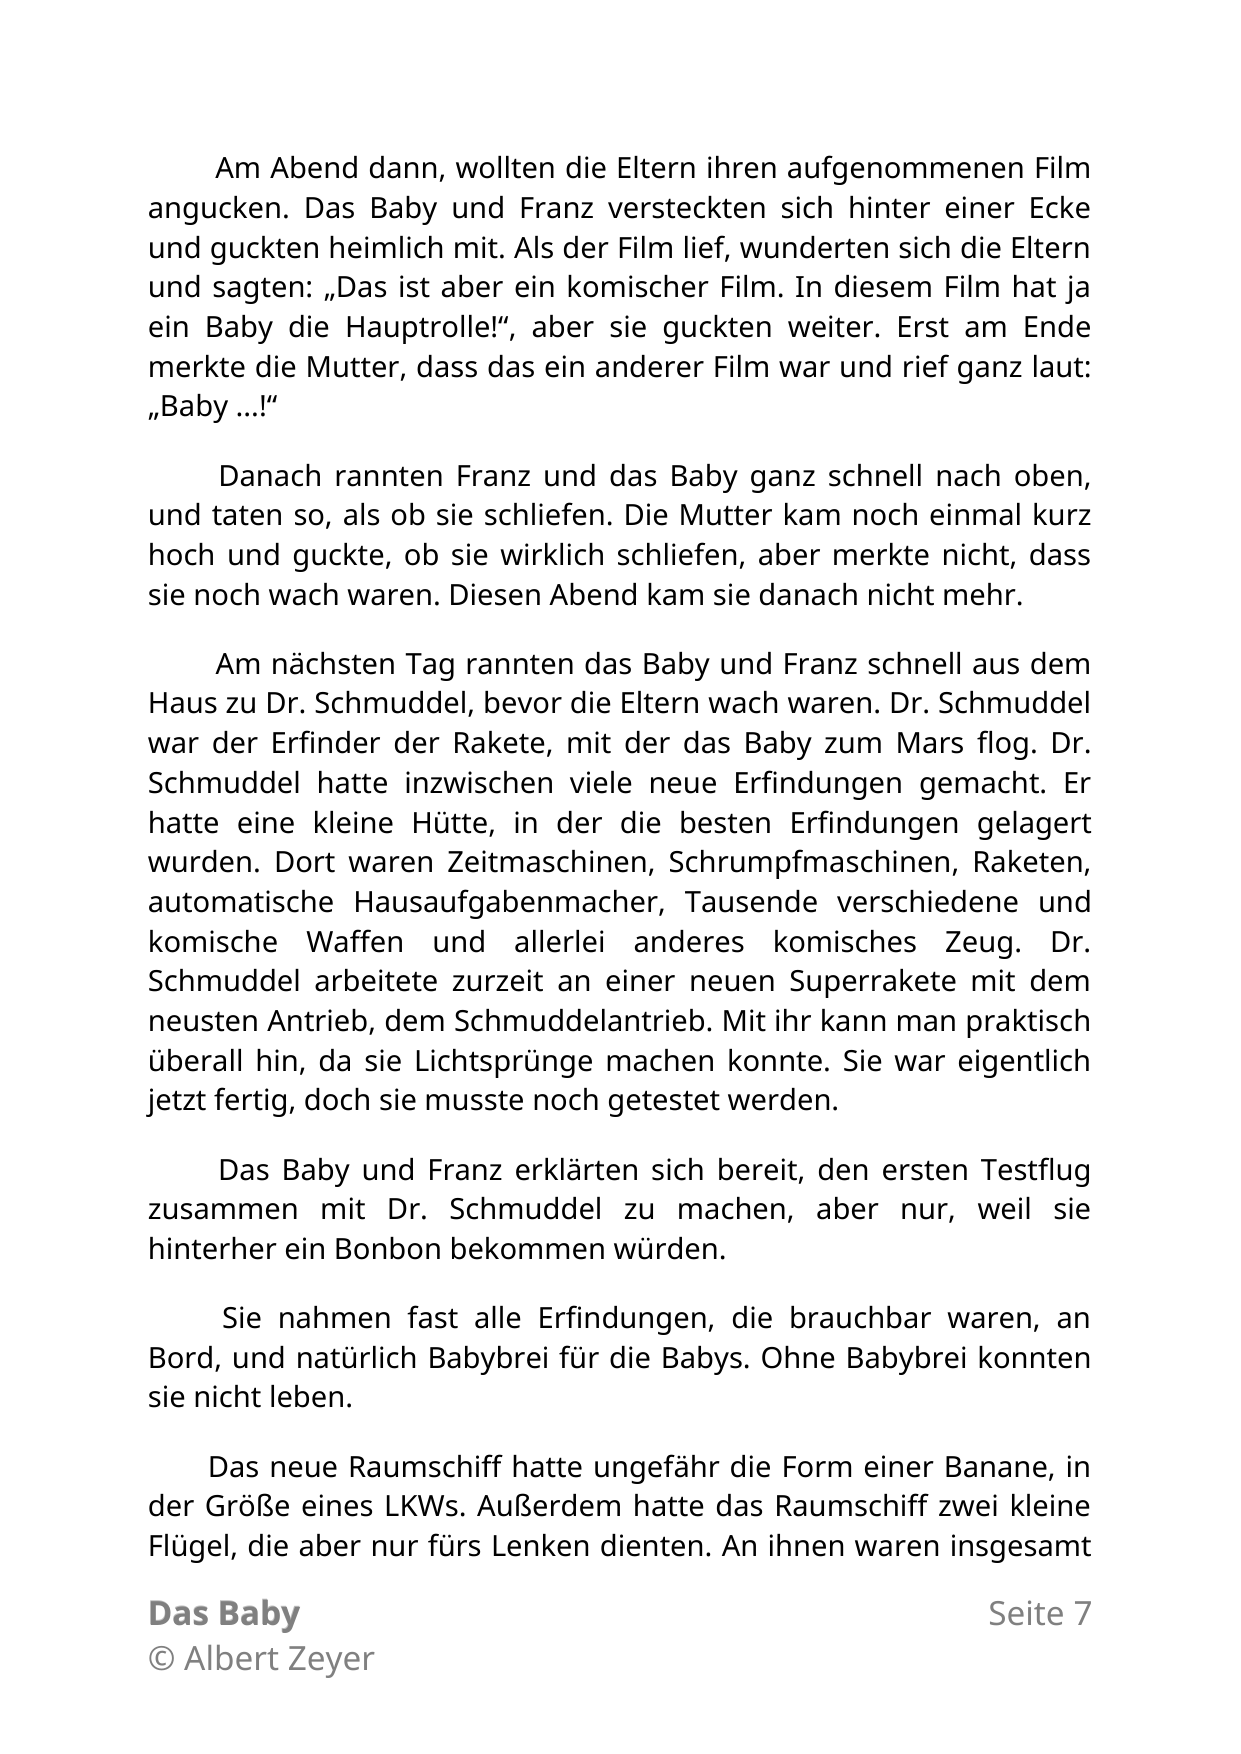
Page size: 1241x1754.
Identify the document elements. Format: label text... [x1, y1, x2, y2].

text Sie nahmen fast alle Erfindungen, die brauchbar waren, an Bord, und natürlich Babybrei für die Babys. Ohne Babybrei konnten sie nicht leben. [148, 1297, 1092, 1416]
text Das neue Raumschiff hatte ungefähr die Form einer Banane, in der Größe eines LKWs. Außerdem hatte das Raumschiff zwei kleine Flügel, die aber nur fürs Lenken dienten. An ihnen waren insgesamt [148, 1446, 1092, 1565]
text Am Abend dann, wollten die Eltern ihren aufgenommenen Film angucken. Das Baby und Franz versteckten sich hinter einer Ecke und guckten heimlich mit. Als der Film lief, wunderten sich die Eltern und sagten: „Das ist aber ein komischer Film. In diesem Film hat ja ein Baby die Hauptrolle!“, aber sie guckten weiter. Erst am Ende merkte die Mutter, dass das ein anderer Film war und rief ganz laut: „Baby ...!“ [148, 148, 1092, 425]
text Am nächsten Tag rannten das Baby und Franz schnell aus dem Haus zu Dr. Schmuddel, bevor die Eltern wach waren. Dr. Schmuddel war der Erfinder der Rakete, mit der das Baby zum Mars flog. Dr. Schmuddel hatte inzwischen viele neue Erfindungen gemacht. Er hatte eine kleine Hütte, in der die besten Erfindungen gelagert wurden. Dort waren Zeitmaschinen, Schrumpfmaschinen, Raketen, automatische Hausaufgabenmacher, Tausende verschiedene und komische Waffen und allerlei anderes komisches Zeug. Dr. Schmuddel arbeitete zurzeit an einer neuen Superrakete mit dem neusten Antrieb, dem Schmuddelantrieb. Mit ihr kann man praktisch überall hin, da sie Lichtsprünge machen konnte. Sie war eigentlich jetzt fertig, doch sie musste noch getestet werden. [148, 643, 1092, 1119]
text Das Baby und Franz erklärten sich bereit, den ersten Testflug zusammen mit Dr. Schmuddel zu machen, aber nur, weil sie hinterher ein Bonbon bekommen würden. [148, 1149, 1092, 1268]
text Danach rannten Franz und das Baby ganz schnell nach oben, und taten so, als ob sie schliefen. Die Mutter kam noch einmal kurz hoch und guckte, ob sie wirklich schliefen, aber merkte nicht, dass sie noch wach waren. Diesen Abend kam sie danach nicht mehr. [148, 455, 1092, 614]
